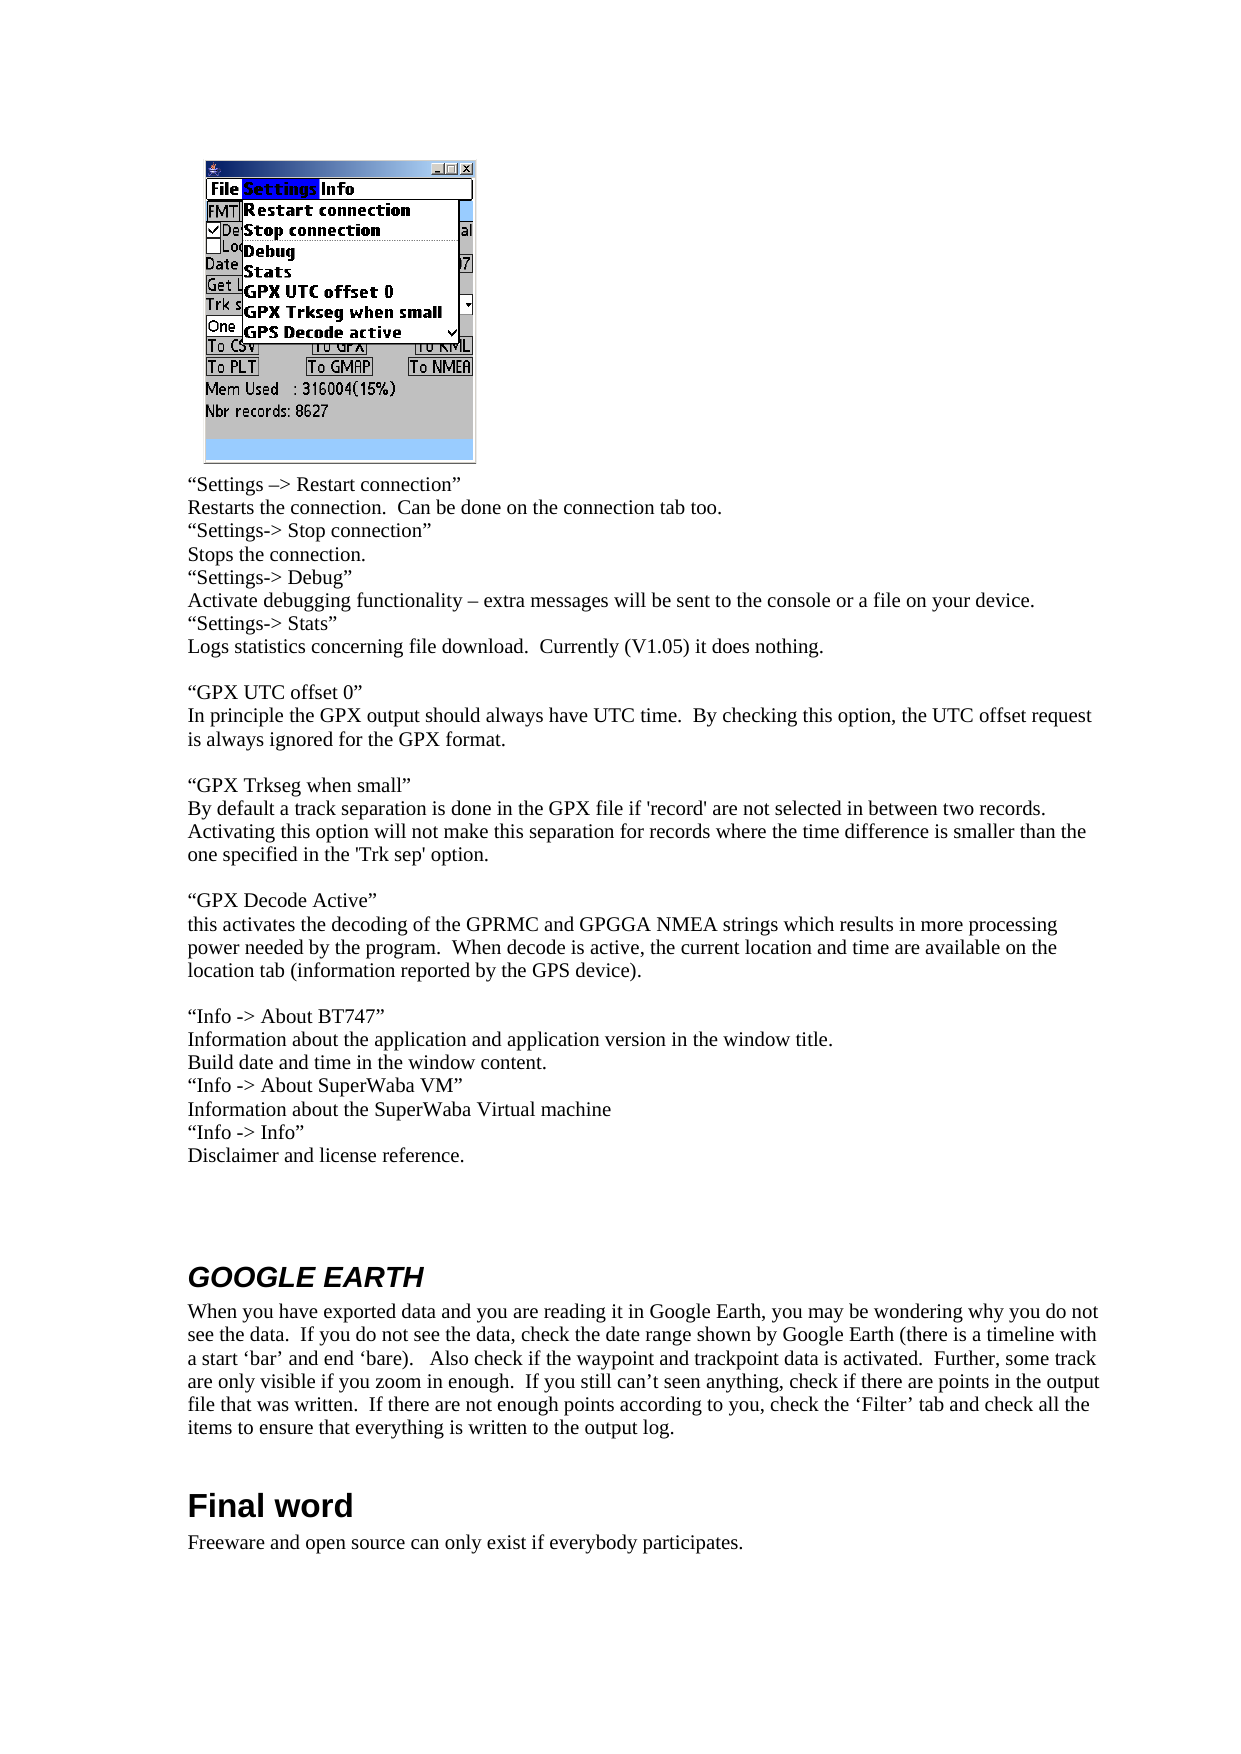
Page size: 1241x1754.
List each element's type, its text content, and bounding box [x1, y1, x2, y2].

subtitle Final word [187, 1487, 1109, 1524]
text Activate debugging functionality – extra messages will be sent to the console or a file on your device. [187, 589, 1109, 612]
text “Settings-> Debug” [187, 566, 1109, 589]
text this activates the decoding of the GPRMC and GPGGA NMEA strings which results in more processing power needed by the program. When decode is active, the current location and time are available on the location tab (information reported by the GPS device). [187, 912, 1109, 982]
text “GPX Decode Active” [187, 889, 1109, 912]
text “Info -> Info” [187, 1121, 1109, 1144]
text Restarts the connection. Can be done on the connection tab too. [187, 496, 1109, 519]
text Logs statistics concerning file download. Currently (V1.05) it does nothing. [187, 635, 1109, 658]
subtitle GOOGLE EARTH [187, 1261, 1109, 1294]
text “Settings-> Stats” [187, 612, 1109, 635]
text Disclaimer and license reference. [187, 1144, 1109, 1167]
text “Info -> About BT747” [187, 1005, 1109, 1028]
text “Settings –> Restart connection” [187, 473, 1109, 496]
text “GPX UTC offset 0” [187, 681, 1109, 704]
text Information about the SuperWaba Virtual machine [187, 1097, 1109, 1121]
text Stops the connection. [187, 542, 1109, 566]
text “Settings-> Stop connection” [187, 519, 1109, 542]
picture [203, 159, 477, 464]
text Information about the application and application version in the window title. [187, 1028, 1109, 1051]
text “GPX Trkseg when small” [187, 774, 1109, 797]
text Build date and time in the window content. [187, 1051, 1109, 1074]
text When you have exported data and you are reading it in Google Earth, you may be wondering why you do not see the data. If you do not see the data, check the date range shown by Google Earth (there is a timeline with a start ‘bar’ and end ‘bare). Also check if the waypoint and trackpoint data is activated. Further, some track are only visible if you zoom in enough. If you still can’t seen anything, check if there are points in the output file that was written. If there are not enough points according to you, check the ‘Filter’ tab and check all the items to ensure that everything is written to the output log. [187, 1300, 1109, 1439]
text “Info -> About SuperWaba VM” [187, 1074, 1109, 1097]
text In principle the GPX output should always have UTC time. By checking this option, the UTC offset request is always ignored for the GPX format. [187, 704, 1109, 751]
text Freeware and open source can only exist if everybody participates. [187, 1531, 1109, 1554]
text By default a track separation is done in the GPX file if 'record' are not selected in between two records. Activating this option will not make this separation for records where the time difference is smaller than the one specified in the 'Trk sep' option. [187, 797, 1109, 866]
